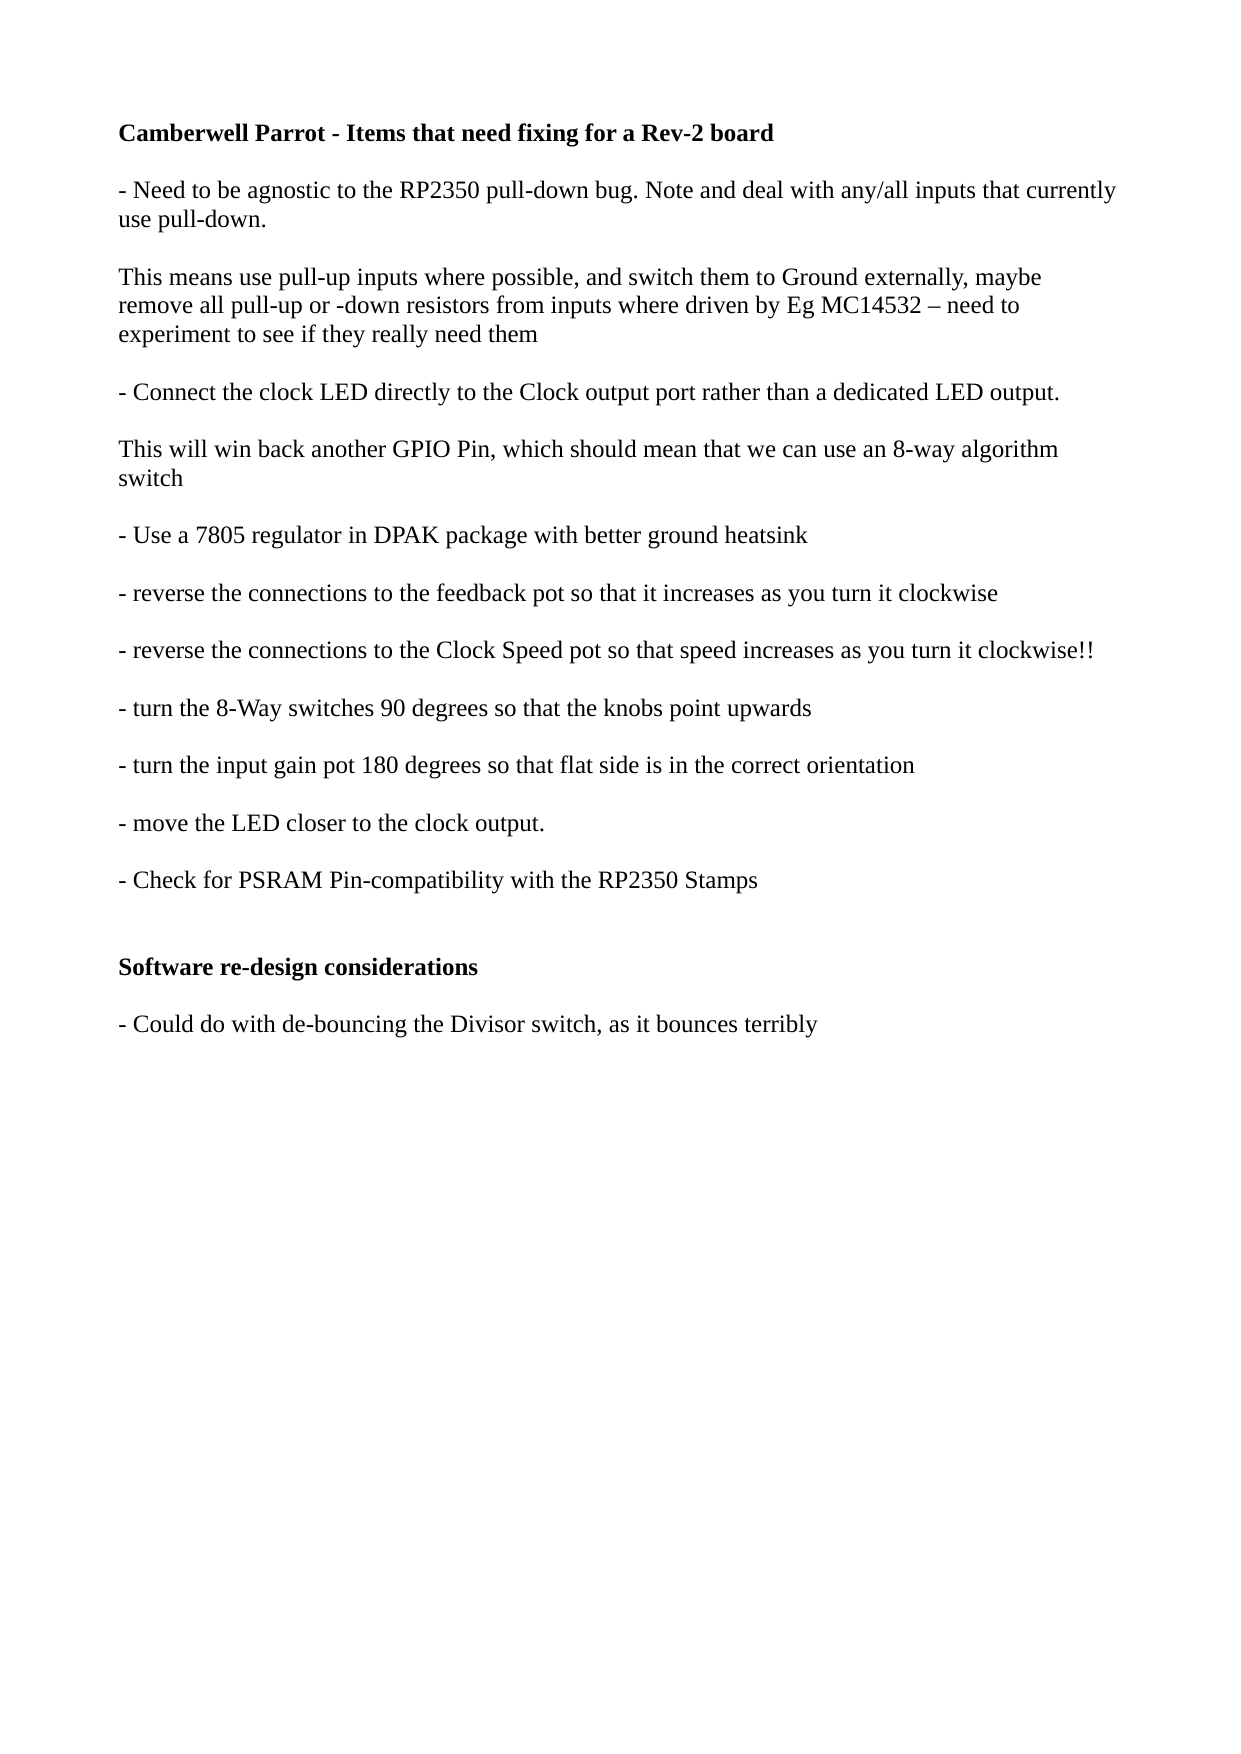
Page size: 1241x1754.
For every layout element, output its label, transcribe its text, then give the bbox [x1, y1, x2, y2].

text - move the LED closer to the clock output. [118, 808, 1122, 837]
text This will win back another GPIO Pin, which should mean that we can use an 8-way algorithm switch [118, 434, 1122, 492]
text Software re-design considerations [118, 952, 1122, 981]
text - Connect the clock LED directly to the Clock output port rather than a dedicated LED output. [118, 377, 1122, 406]
text - turn the input gain pot 180 degrees so that flat side is in the correct orientation [118, 751, 1122, 779]
text - turn the 8-Way switches 90 degrees so that the knobs point upwards [118, 693, 1122, 722]
text - Check for PSRAM Pin-compatibility with the RP2350 Stamps [118, 866, 1122, 894]
text This means use pull-up inputs where possible, and switch them to Ground externally, maybe remove all pull-up or -down resistors from inputs where driven by Eg MC14532 – need to experiment to see if they really need them [118, 262, 1122, 348]
text - reverse the connections to the feedback pot so that it increases as you turn it clockwise [118, 578, 1122, 607]
text Camberwell Parrot - Items that need fixing for a Rev-2 board [118, 118, 1122, 147]
text - Need to be agnostic to the RP2350 pull-down bug. Note and deal with any/all inputs that currently use pull-down. [118, 176, 1122, 233]
text - Could do with de-bouncing the Divisor switch, as it bounces terribly [118, 1009, 1122, 1038]
text - reverse the connections to the Clock Speed pot so that speed increases as you turn it clockwise!! [118, 636, 1122, 664]
text - Use a 7805 regulator in DPAK package with better ground heatsink [118, 521, 1122, 549]
